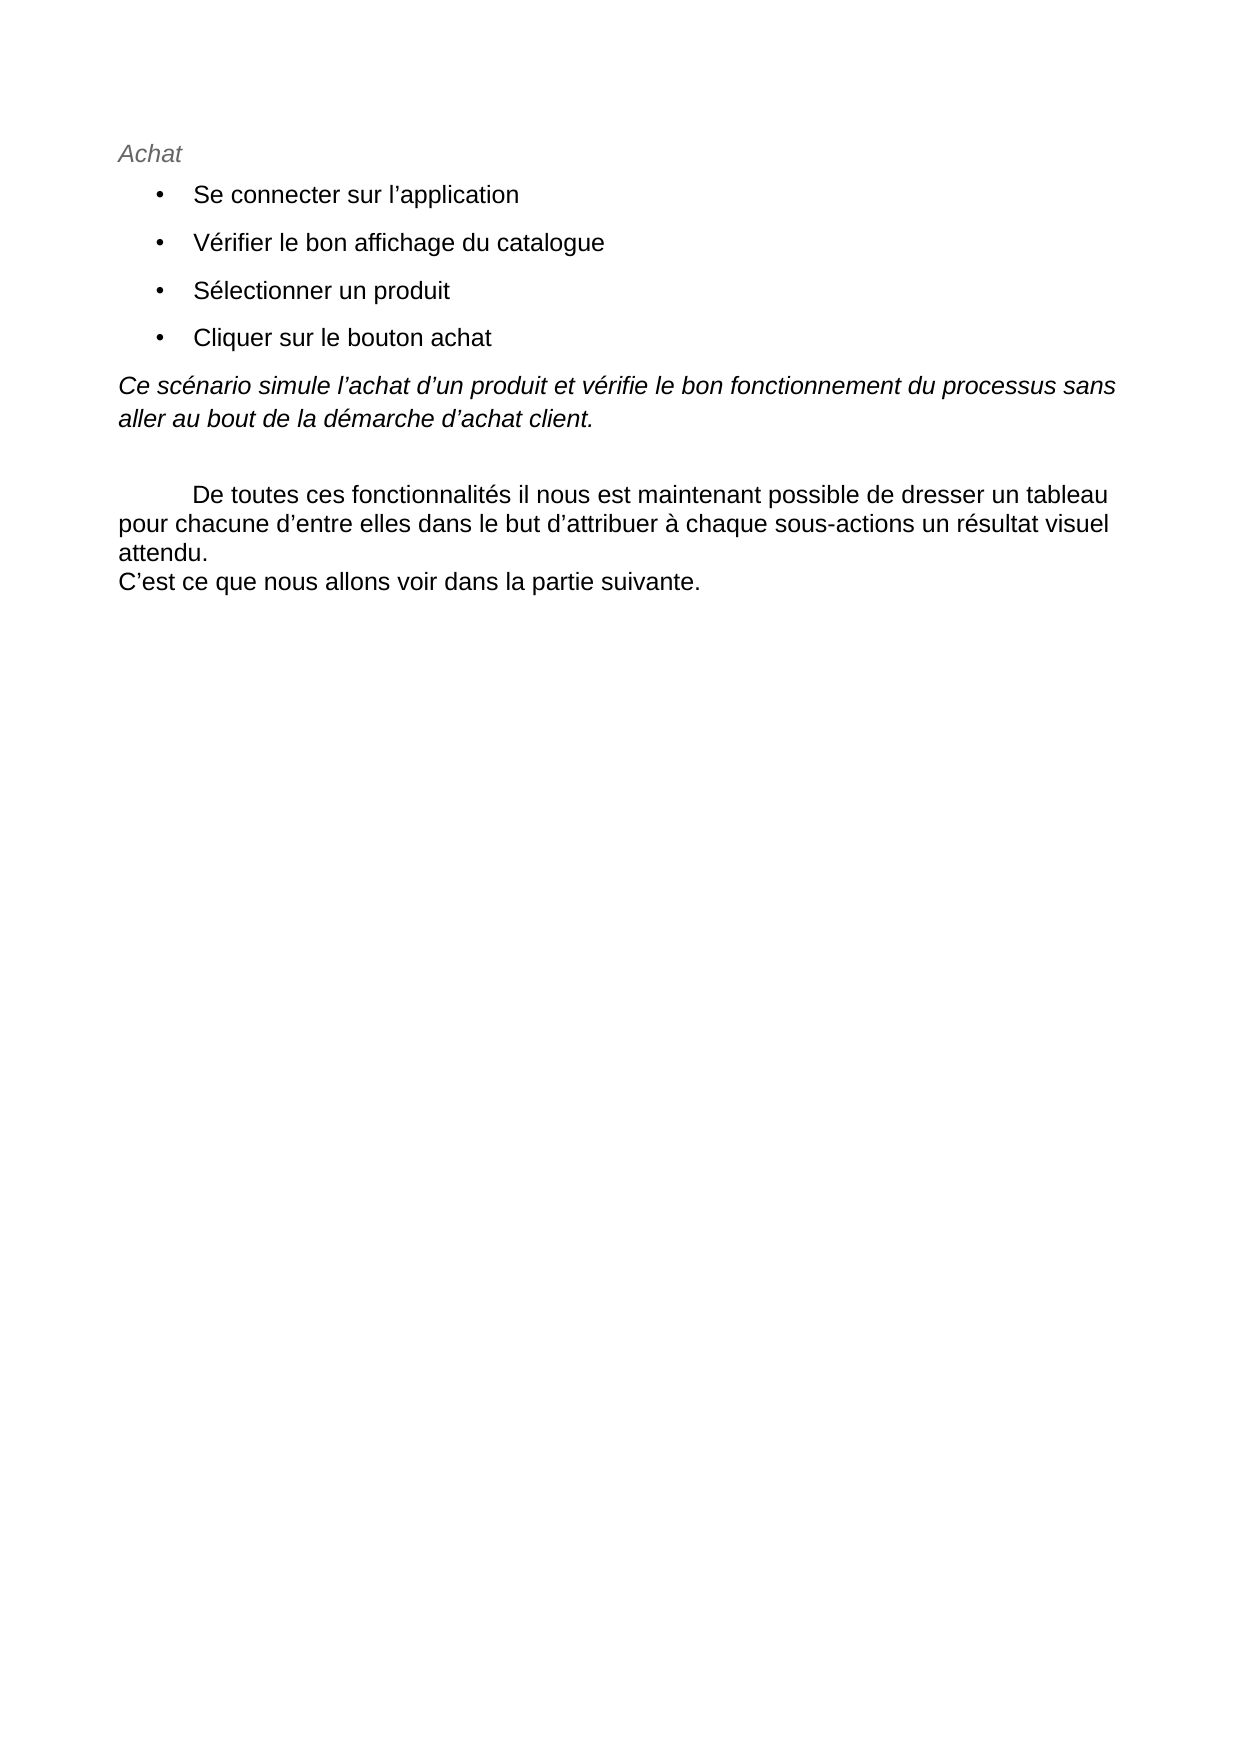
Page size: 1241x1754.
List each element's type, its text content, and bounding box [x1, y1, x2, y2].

list Se connecter sur l’application [156, 180, 1122, 209]
text Ce scénario simule l’achat d’un produit et vérifie le bon fonctionnement du processus sans aller au bout de la démarche d’achat client. [118, 371, 1122, 433]
text C’est ce que nous allons voir dans la partie suivante. [118, 567, 1122, 595]
text De toutes ces fonctionnalités il nous est maintenant possible de dresser un tableau pour chacune d’entre elles dans le but d’attribuer à chaque sous-actions un résultat visuel attendu. [118, 480, 1122, 567]
list Sélectionner un produit [156, 276, 1122, 304]
list Cliquer sur le bouton achat [156, 323, 1122, 352]
subtitle Achat [118, 139, 1122, 168]
list Vérifier le bon affichage du catalogue [156, 228, 1122, 257]
